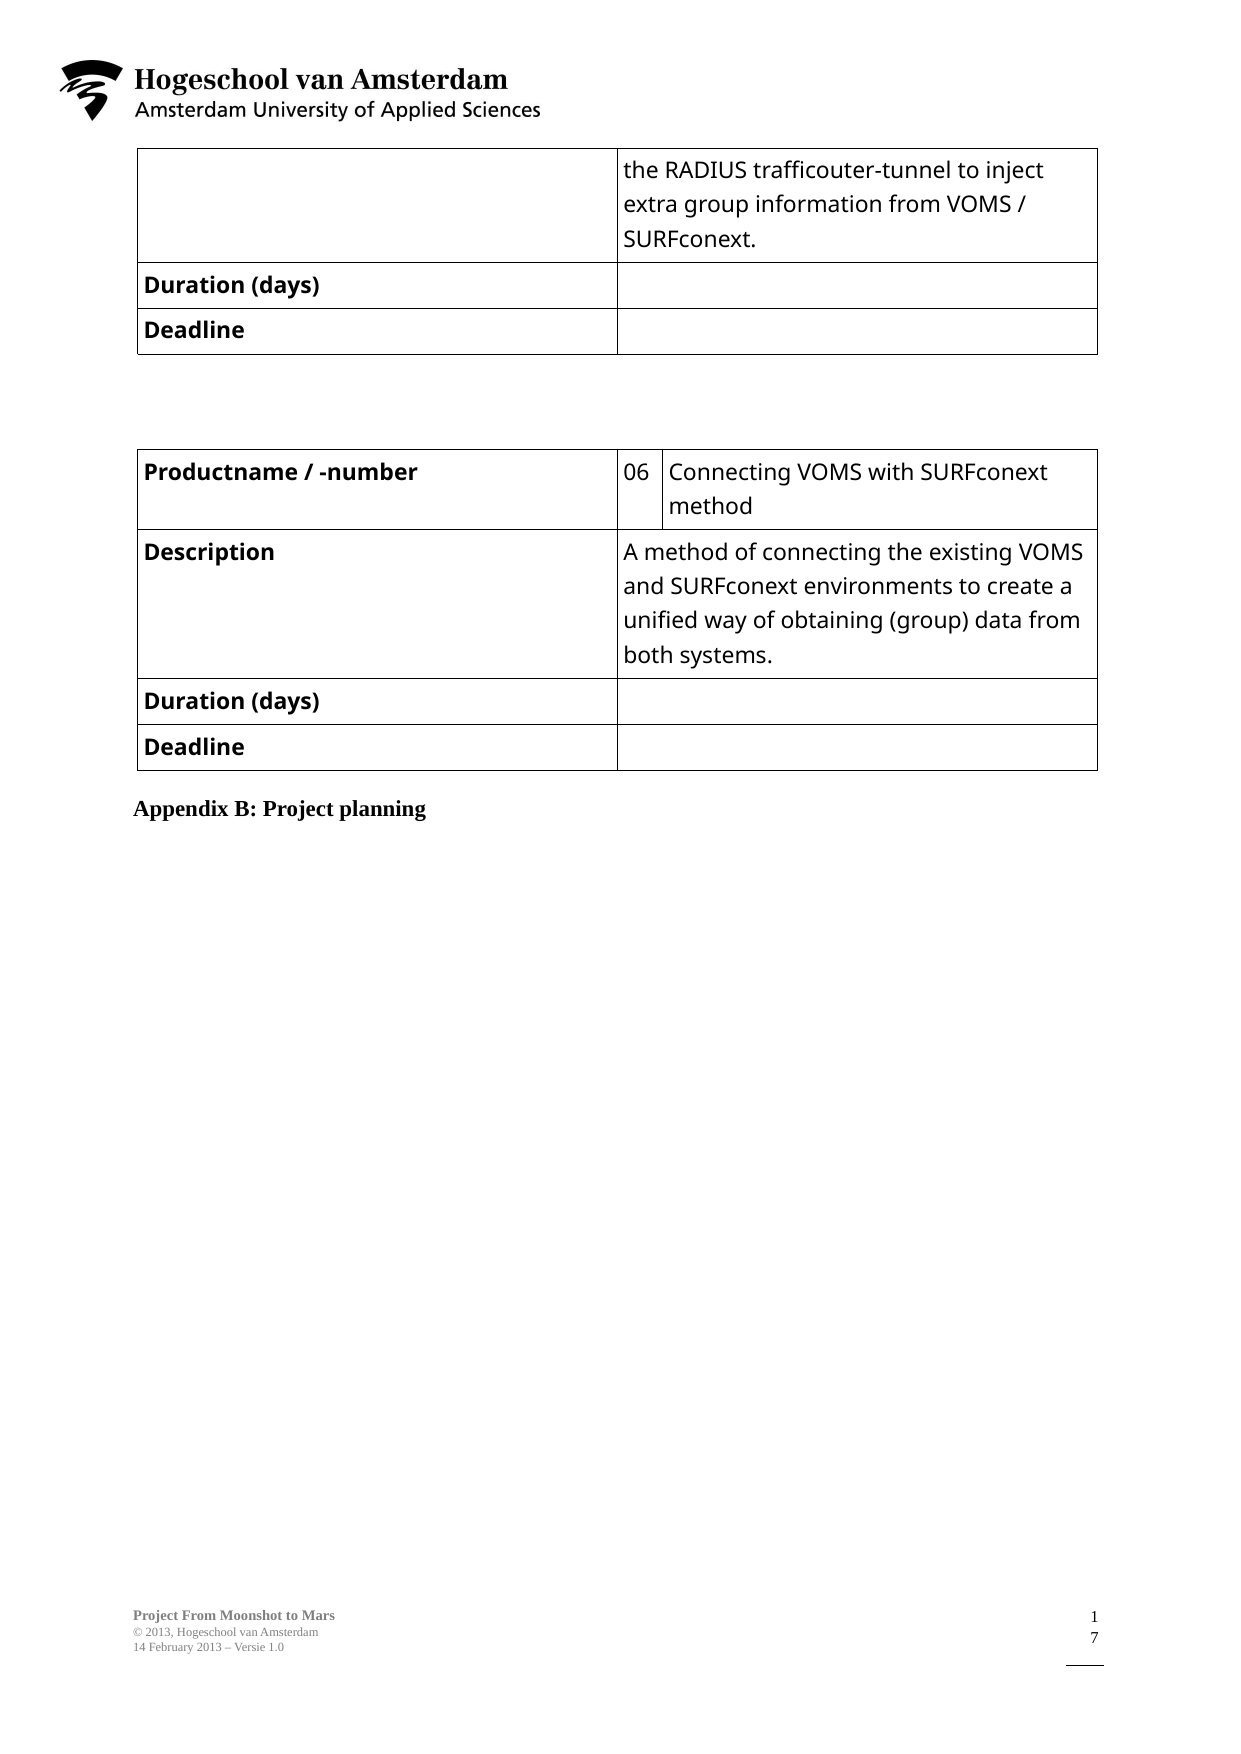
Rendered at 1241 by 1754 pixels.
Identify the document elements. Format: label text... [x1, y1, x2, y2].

table_header Connecting VOMS with SURFconext method [663, 450, 1097, 529]
table_cell Deadline [138, 725, 617, 770]
table_cell the RADIUS trafficouter-tunnel to inject extra group information from VOMS / SURFconext. [618, 149, 1097, 262]
table_cell Deadline [138, 309, 617, 354]
table_cell Description [138, 530, 617, 678]
subtitle Appendix B: Project planning [133, 796, 1092, 822]
table_cell Duration (days) [138, 679, 617, 724]
table_cell [618, 725, 1097, 770]
table_cell [138, 169, 617, 262]
table_header 06 [618, 450, 662, 529]
table_cell [618, 309, 1097, 354]
table_header Productname / -number [138, 450, 617, 529]
table_cell [618, 679, 1097, 724]
table_cell Duration (days) [138, 263, 617, 308]
table_cell [618, 263, 1097, 308]
table_cell A method of connecting the existing VOMS and SURFconext environments to create a unified way of obtaining (group) data from both systems. [618, 530, 1097, 678]
